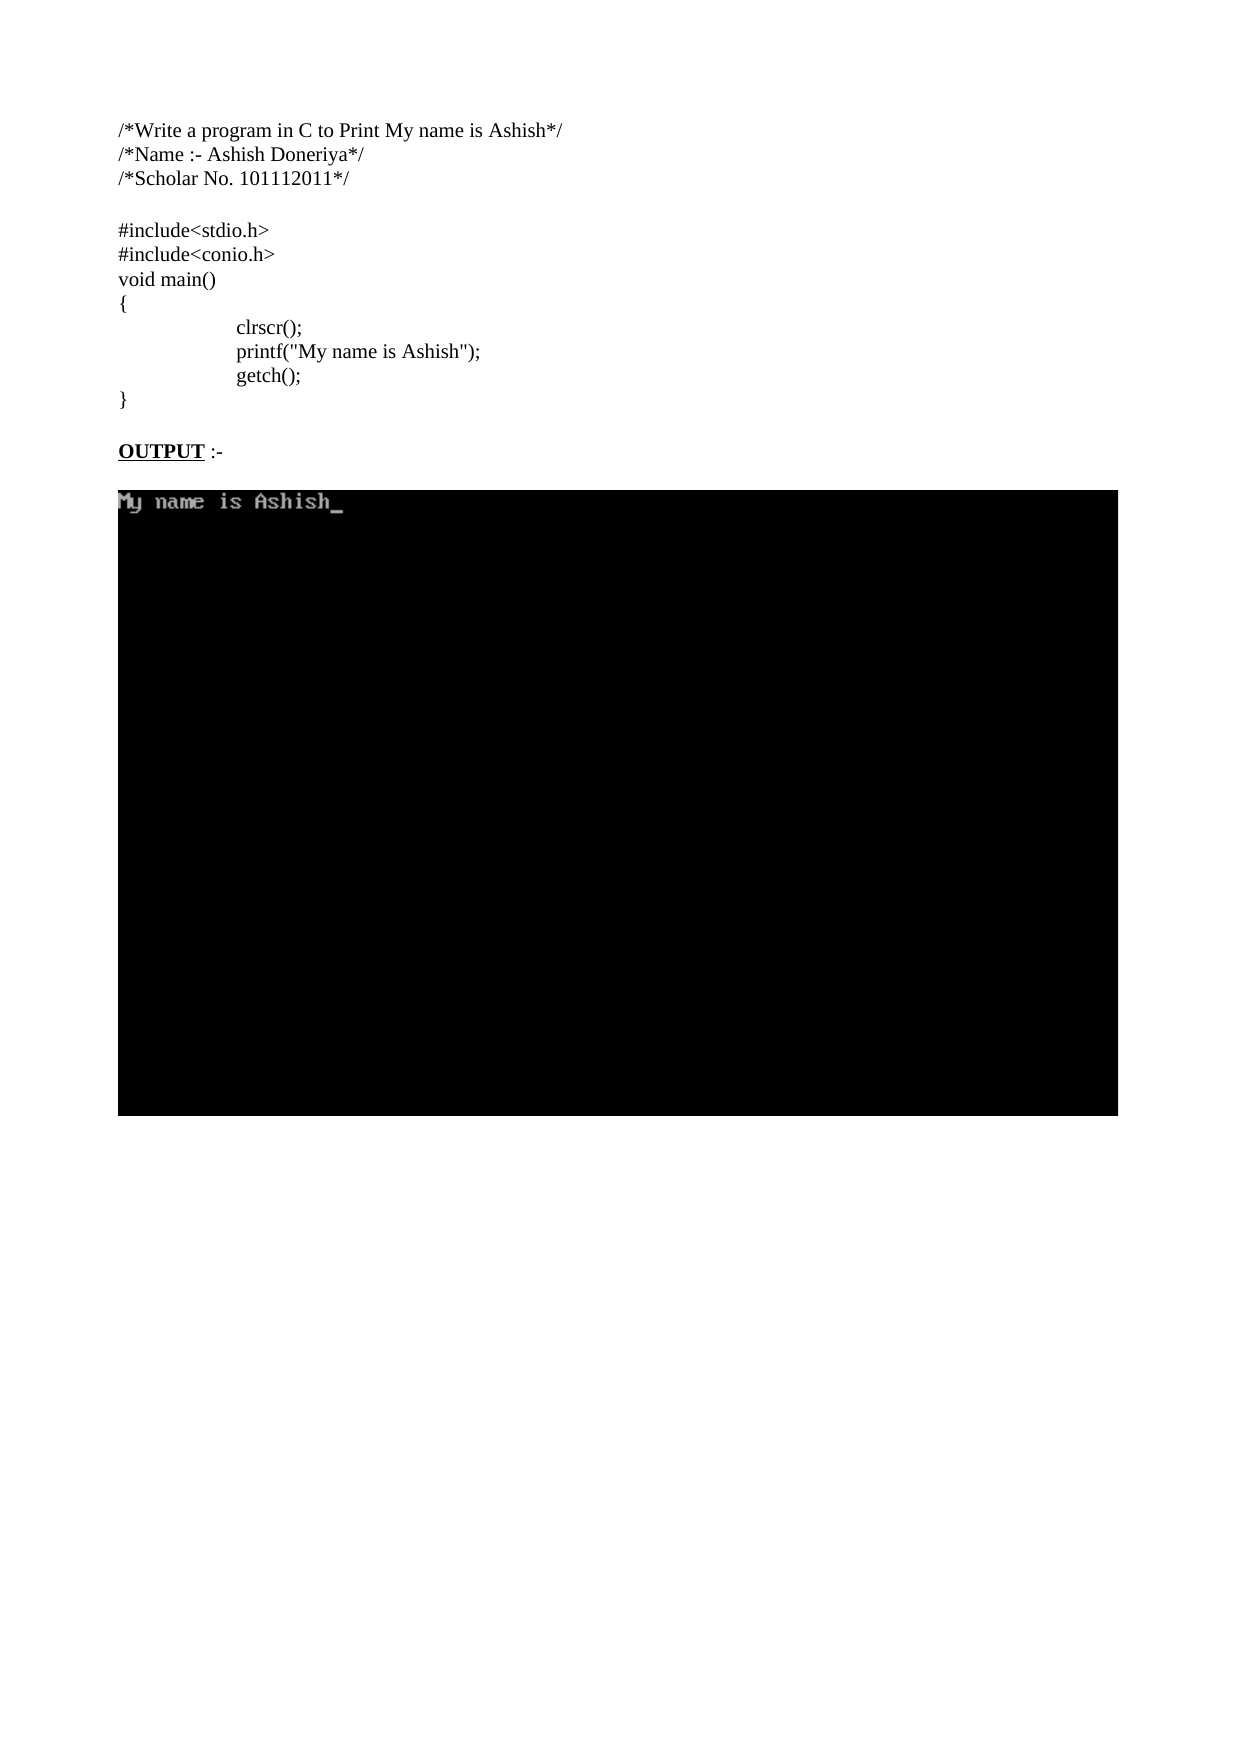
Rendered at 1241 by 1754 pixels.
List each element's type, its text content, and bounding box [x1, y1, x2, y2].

text #include<stdio.h> [118, 218, 1122, 242]
text OUTPUT :- [118, 439, 1122, 463]
text printf("My name is Ashish"); [118, 339, 1122, 363]
text } [118, 387, 1122, 411]
text clrscr(); [118, 314, 1122, 339]
text #include<conio.h> [118, 242, 1122, 266]
text { [118, 291, 1122, 314]
text void main() [118, 266, 1122, 291]
text /*Write a program in C to Print My name is Ashish*/ [118, 118, 1122, 142]
text /*Scholar No. 101112011*/ [118, 166, 1122, 190]
text getch(); [118, 363, 1122, 387]
text /*Name :- Ashish Doneriya*/ [118, 142, 1122, 166]
